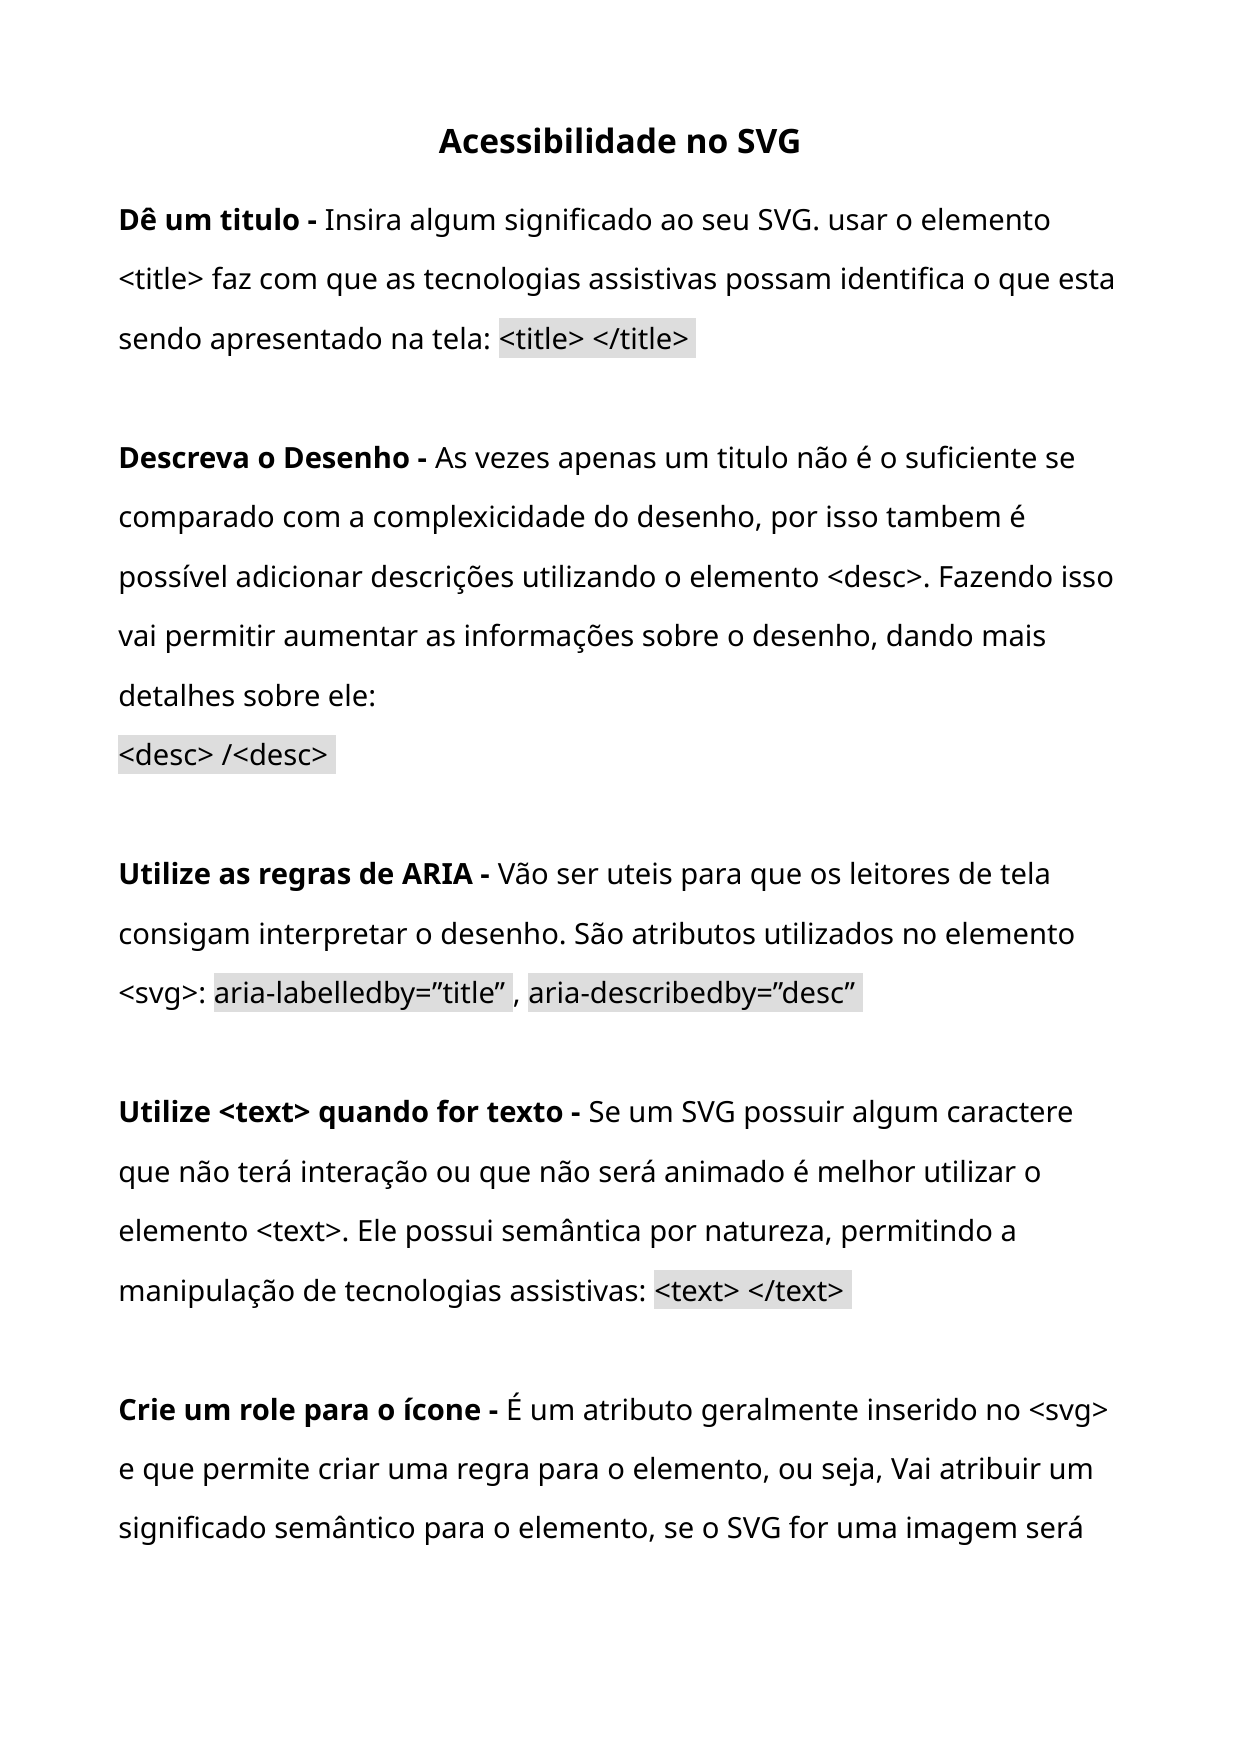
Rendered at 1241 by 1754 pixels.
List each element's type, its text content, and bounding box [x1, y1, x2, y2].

subtitle Acessibilidade no SVG [118, 118, 1122, 164]
text Crie um role para o ícone - É um atributo geralmente inserido no <svg> e que permite criar uma regra para o elemento, ou seja, Vai atribuir um significado semântico para o elemento, se o SVG for uma imagem será [118, 1389, 1122, 1547]
text <desc> /<desc> [118, 734, 1122, 774]
text Descreva o Desenho - As vezes apenas um titulo não é o suficiente se comparado com a complexicidade do desenho, por isso tambem é possível adicionar descrições utilizando o elemento <desc>. Fazendo isso vai permitir aumentar as informações sobre o desenho, dando mais detalhes sobre ele: [118, 437, 1122, 715]
text Utilize as regras de ARIA - Vão ser uteis para que os leitores de tela consigam interpretar o desenho. São atributos utilizados no elemento <svg>: aria-labelledby=”title” , aria-describedby=”desc” [118, 853, 1122, 1012]
text Dê um titulo - Insira algum significado ao seu SVG. usar o elemento <title> faz com que as tecnologias assistivas possam identifica o que esta sendo apresentado na tela: <title> </title> [118, 199, 1122, 358]
text Utilize <text> quando for texto - Se um SVG possuir algum caractere que não terá interação ou que não será animado é melhor utilizar o elemento <text>. Ele possui semântica por natureza, permitindo a manipulação de tecnologias assistivas: <text> </text> [118, 1091, 1122, 1309]
